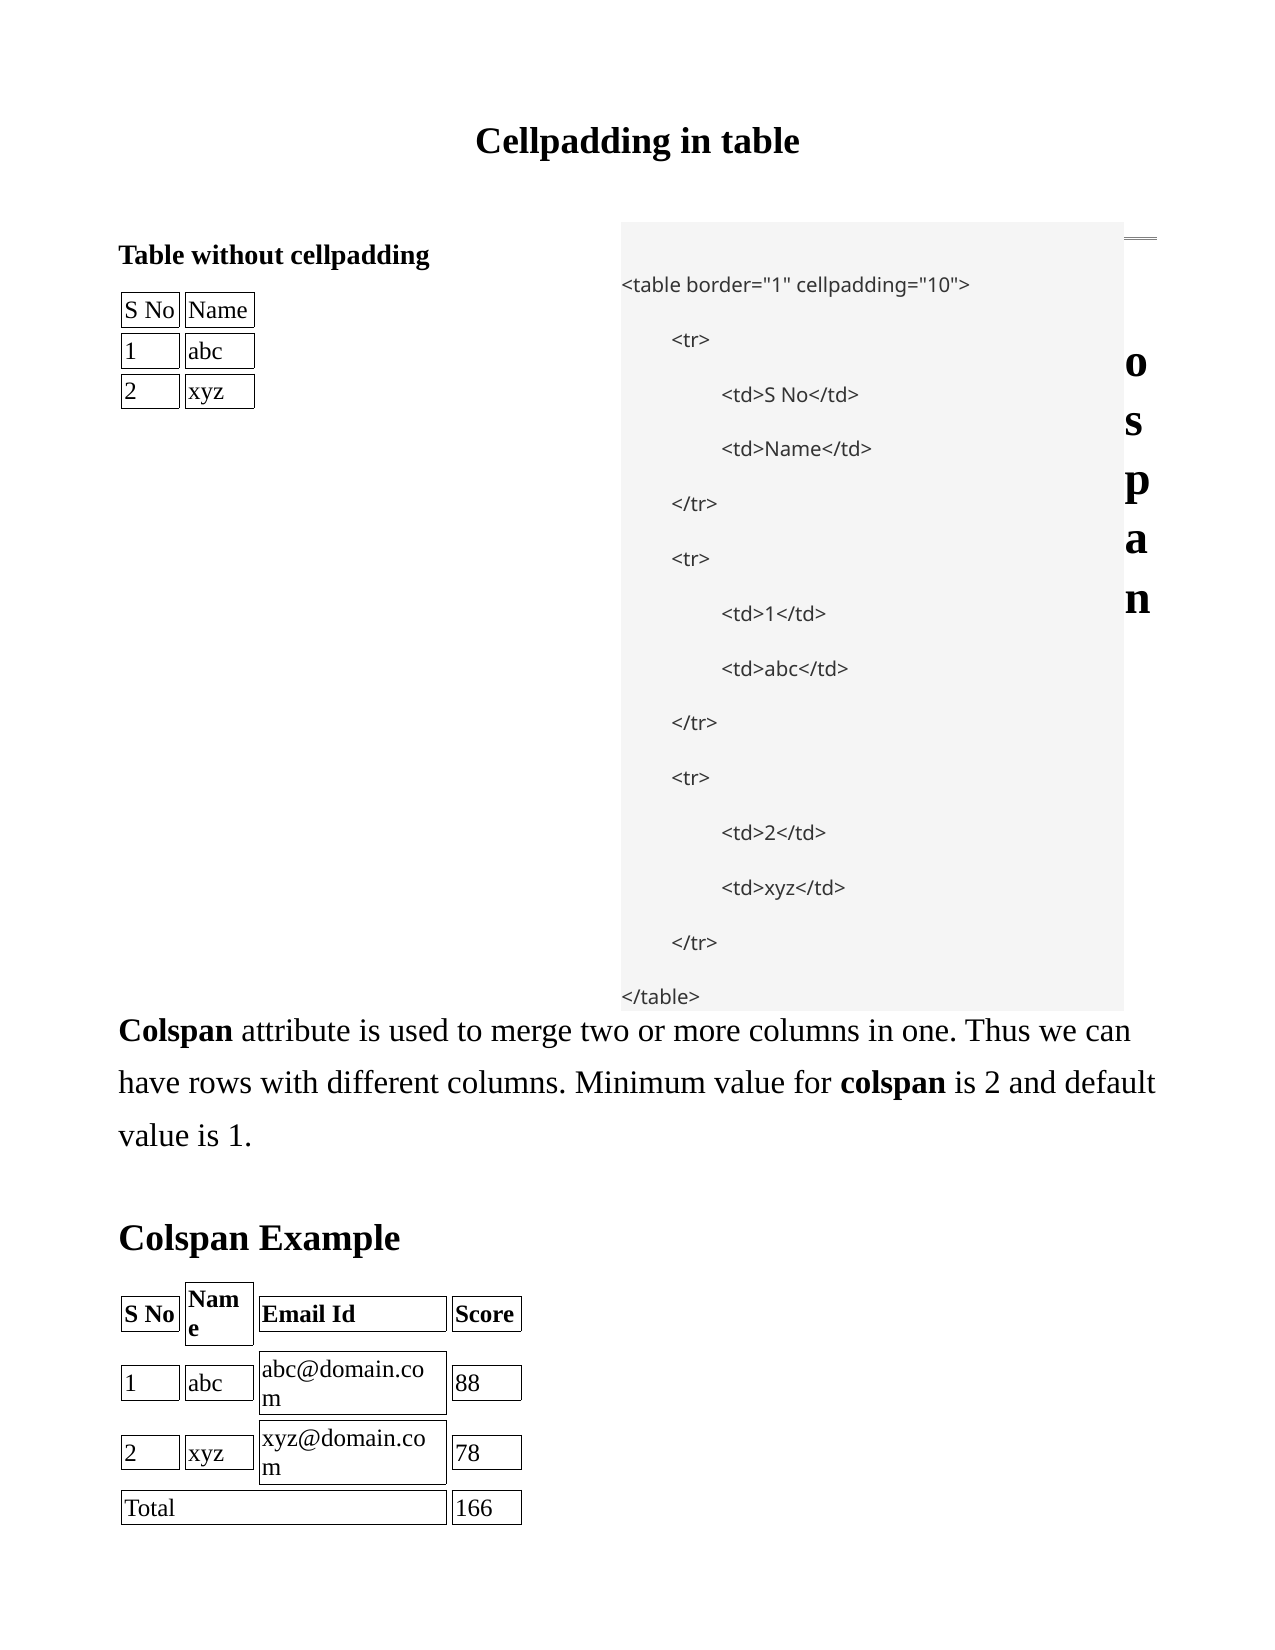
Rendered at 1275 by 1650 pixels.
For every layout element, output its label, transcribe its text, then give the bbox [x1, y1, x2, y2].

text <td>Name</td> [621, 435, 1124, 463]
text <tr> [621, 544, 1124, 573]
table_header Score [449, 1279, 524, 1348]
text <td>1</td> [621, 599, 1124, 627]
table_cell xyz [182, 1418, 256, 1487]
text Colspan attribute is used to merge two or more columns in one. Thus we can have rows with different columns. Minimum value for colspan is 2 and default value is 1. [118, 644, 1157, 1154]
table_header Name [182, 289, 257, 330]
table_cell abc@domain.com [256, 1348, 449, 1417]
table_cell 88 [449, 1348, 524, 1417]
text <tr> [621, 325, 1124, 353]
table_header S No [118, 289, 182, 330]
subtitle Colspan Example [118, 1216, 1157, 1259]
text </tr> [621, 928, 1124, 956]
table_cell 2 [118, 1418, 182, 1487]
table_cell xyz [182, 371, 257, 411]
text <td>xyz</td> [621, 873, 1124, 901]
text <table border="1" cellpadding="10"> [621, 271, 1124, 299]
text <tr> [621, 764, 1124, 792]
table_cell abc [182, 330, 257, 371]
table_cell abc [182, 1348, 256, 1417]
text </tr> [621, 490, 1124, 518]
table_header S No [118, 1279, 182, 1348]
table_cell 1 [118, 1348, 182, 1417]
subtitle Table without cellpadding [118, 238, 621, 270]
text </table> [621, 983, 1124, 1011]
subtitle Colspan [118, 411, 621, 623]
table_cell 78 [449, 1418, 524, 1487]
table_cell 1 [118, 330, 182, 371]
text <td>S No</td> [621, 380, 1124, 408]
subtitle Cellpadding in table [118, 118, 1157, 161]
table_cell 2 [118, 371, 182, 411]
table_header Email Id [256, 1279, 449, 1348]
subtitle Colspan [1124, 284, 1157, 623]
text </tr> [621, 709, 1124, 737]
table_cell 166 [449, 1487, 524, 1527]
table_cell xyz@domain.com [256, 1418, 449, 1487]
text <td>abc</td> [621, 654, 1124, 682]
table_header Name [182, 1279, 256, 1348]
table_cell Total [118, 1487, 449, 1527]
text <td>2</td> [621, 818, 1124, 847]
